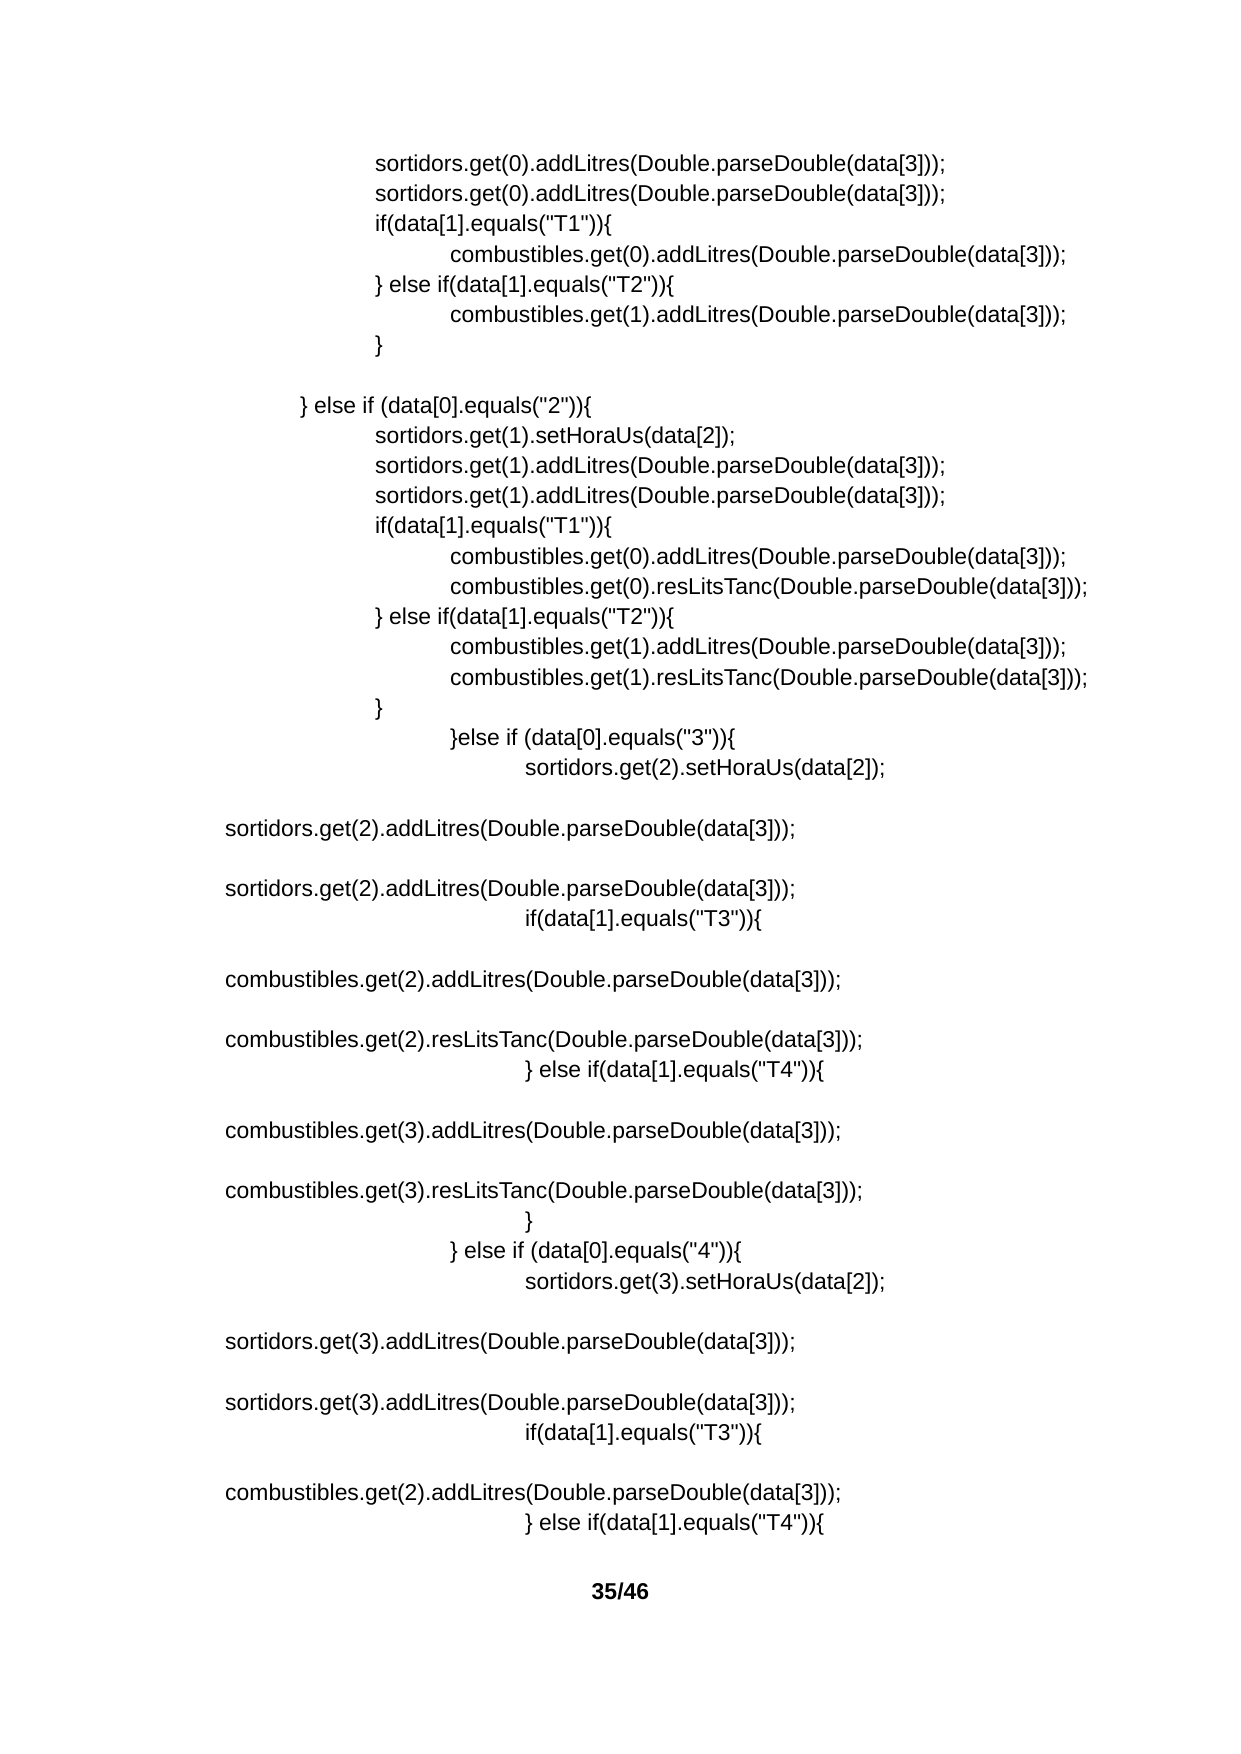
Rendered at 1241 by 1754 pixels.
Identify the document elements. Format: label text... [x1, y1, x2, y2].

text sortidors.get(0).addLitres(Double.parseDouble(data[3])); [150, 150, 1090, 176]
text } else if (data[0].equals("2")){ [150, 392, 1090, 418]
text sortidors.get(3).addLitres(Double.parseDouble(data[3])); [150, 1358, 1090, 1415]
text combustibles.get(0).resLitsTanc(Double.parseDouble(data[3])); [150, 573, 1090, 599]
text sortidors.get(2).addLitres(Double.parseDouble(data[3])); [150, 845, 1090, 901]
text sortidors.get(3).addLitres(Double.parseDouble(data[3])); [150, 1298, 1090, 1354]
text } [150, 331, 1090, 358]
text combustibles.get(0).addLitres(Double.parseDouble(data[3])); [150, 241, 1090, 267]
text } [150, 1207, 1090, 1234]
text combustibles.get(3).resLitsTanc(Double.parseDouble(data[3])); [150, 1147, 1090, 1203]
text sortidors.get(1).addLitres(Double.parseDouble(data[3])); [150, 482, 1090, 509]
text sortidors.get(3).setHoraUs(data[2]); [150, 1268, 1090, 1294]
text combustibles.get(1).addLitres(Double.parseDouble(data[3])); [150, 633, 1090, 660]
text sortidors.get(0).addLitres(Double.parseDouble(data[3])); [150, 180, 1090, 207]
text } else if(data[1].equals("T4")){ [150, 1056, 1090, 1083]
text if(data[1].equals("T1")){ [150, 210, 1090, 237]
text sortidors.get(2).setHoraUs(data[2]); [150, 754, 1090, 781]
text combustibles.get(2).addLitres(Double.parseDouble(data[3])); [150, 935, 1090, 992]
text } else if(data[1].equals("T4")){ [150, 1509, 1090, 1536]
text if(data[1].equals("T3")){ [150, 905, 1090, 932]
text }else if (data[0].equals("3")){ [150, 724, 1090, 750]
text if(data[1].equals("T3")){ [150, 1419, 1090, 1445]
text combustibles.get(2).addLitres(Double.parseDouble(data[3])); [150, 1449, 1090, 1506]
text } [150, 694, 1090, 720]
text if(data[1].equals("T1")){ [150, 512, 1090, 539]
text combustibles.get(1).addLitres(Double.parseDouble(data[3])); [150, 301, 1090, 327]
text sortidors.get(2).addLitres(Double.parseDouble(data[3])); [150, 784, 1090, 841]
text } else if(data[1].equals("T2")){ [150, 271, 1090, 297]
text } else if (data[0].equals("4")){ [150, 1237, 1090, 1264]
text combustibles.get(1).resLitsTanc(Double.parseDouble(data[3])); [150, 663, 1090, 690]
text sortidors.get(1).addLitres(Double.parseDouble(data[3])); [150, 452, 1090, 478]
text } else if(data[1].equals("T2")){ [150, 603, 1090, 629]
text combustibles.get(2).resLitsTanc(Double.parseDouble(data[3])); [150, 996, 1090, 1052]
text sortidors.get(1).setHoraUs(data[2]); [150, 422, 1090, 448]
text combustibles.get(0).addLitres(Double.parseDouble(data[3])); [150, 543, 1090, 569]
text combustibles.get(3).addLitres(Double.parseDouble(data[3])); [150, 1086, 1090, 1143]
